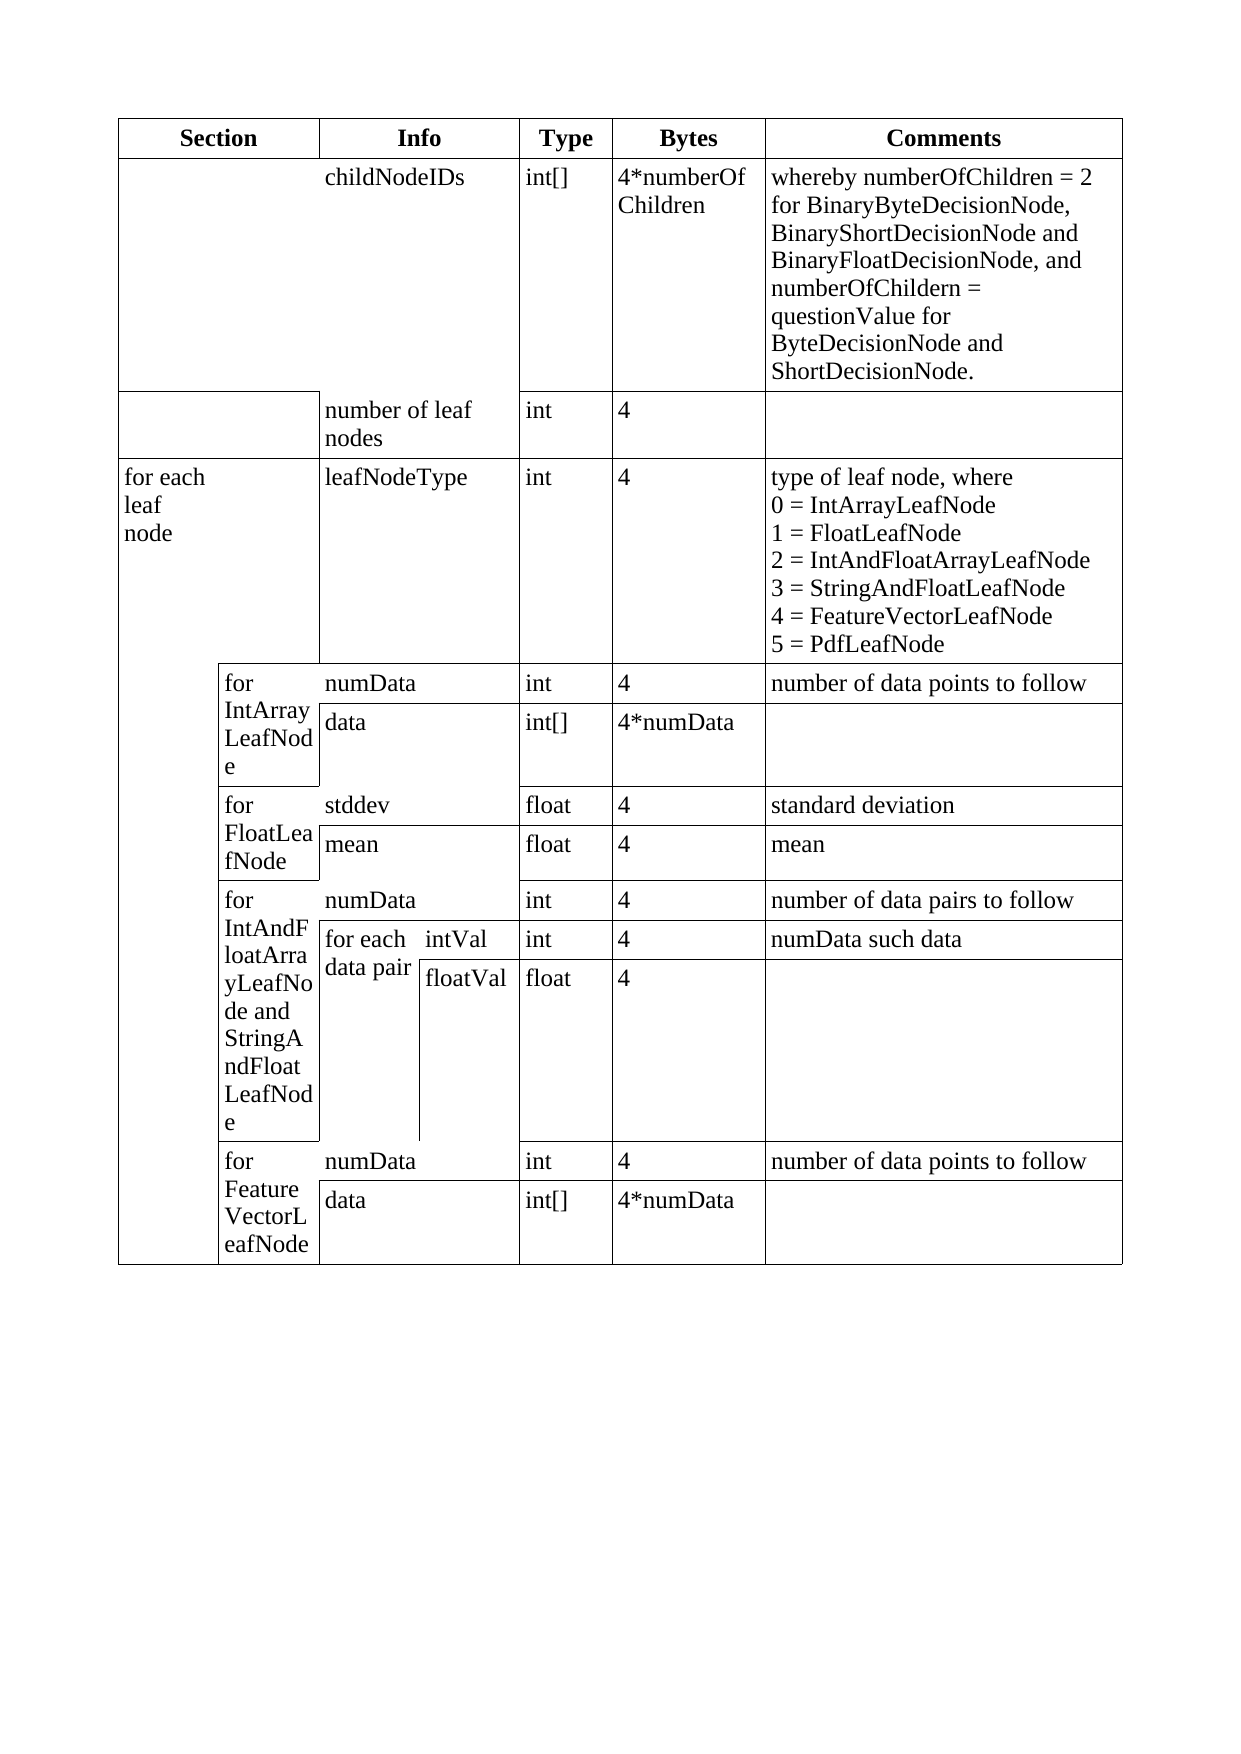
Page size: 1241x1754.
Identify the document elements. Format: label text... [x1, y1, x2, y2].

table_cell float [520, 960, 612, 1141]
table_header leafNodeType [320, 459, 519, 663]
table_header number of data points to follow [766, 1142, 1122, 1180]
table_header [219, 459, 319, 663]
table_cell mean [766, 826, 1122, 880]
table_header 4 [613, 921, 765, 959]
table_header type of leaf node, where 0 = IntArrayLeafNode 1 = FloatLeafNode 2 = IntAndFloatArrayLeafNode 3 = StringAndFloatLeafNode 4 = FeatureVectorLeafNode 5 = PdfLeafNode [766, 459, 1122, 663]
table_header int [520, 664, 612, 702]
table_header 4 [613, 881, 765, 919]
table_cell int[] [520, 704, 612, 786]
table_header Comments [766, 119, 1122, 157]
table_cell [766, 1181, 1122, 1263]
table_header Bytes [613, 119, 765, 157]
table_cell for FloatLeafNode [219, 787, 319, 880]
table_cell float [520, 826, 612, 880]
table_cell data [320, 1181, 519, 1263]
table_cell for each leaf node [119, 459, 218, 1263]
table_header numData such data [766, 921, 1122, 959]
table_header number of data points to follow [766, 664, 1122, 702]
table_cell for IntArrayLeafNode [219, 664, 319, 786]
table_header standard deviation [766, 787, 1122, 825]
table_header numData [319, 880, 519, 919]
table_cell [119, 159, 319, 391]
table_cell int [520, 392, 612, 458]
table_header int [520, 1142, 612, 1180]
table_header 4 [613, 664, 765, 702]
table_cell for IntAndFloatArrayLeafNode and StringAndFloatLeafNode [219, 881, 319, 1141]
table_cell for each data pair [320, 921, 419, 1141]
table_header number of data pairs to follow [766, 881, 1122, 919]
table_header stddev [319, 786, 519, 825]
table_cell childNodeIDs [319, 159, 519, 391]
table_cell [766, 704, 1122, 786]
table_header int [520, 459, 612, 663]
table_header int [520, 881, 612, 919]
table_header 4 [613, 459, 765, 663]
table_cell 4 [613, 960, 765, 1141]
table_cell 4 [613, 826, 765, 880]
table_cell 4*numData [613, 1181, 765, 1263]
table_cell int[] [520, 1181, 612, 1263]
table_cell whereby numberOfChildren = 2 for BinaryByteDecisionNode, BinaryShortDecisionNode and BinaryFloatDecisionNode, and numberOfChildern = questionValue for ByteDecisionNode and ShortDecisionNode. [766, 159, 1122, 391]
table_cell [119, 392, 319, 458]
table_header numData [319, 664, 519, 702]
table_header Type [520, 119, 612, 157]
table_cell [766, 960, 1122, 1141]
table_cell for FeatureVectorLeafNode [219, 1142, 319, 1263]
table_header 4 [613, 787, 765, 825]
table_cell int[] [520, 159, 612, 391]
table_cell mean [320, 826, 519, 880]
table_cell 4 [613, 392, 765, 458]
table_header numData [319, 1141, 519, 1180]
table_header 4 [613, 1142, 765, 1180]
table_header Info [320, 119, 519, 157]
table_header float [520, 787, 612, 825]
table_header Section [119, 119, 319, 157]
table_cell number of leaf nodes [320, 391, 519, 458]
table_cell 4*numData [613, 704, 765, 786]
table_header int [520, 921, 612, 959]
table_header intVal [419, 921, 519, 959]
table_cell [766, 392, 1122, 458]
table_cell floatVal [420, 960, 519, 1141]
table_cell data [320, 704, 519, 786]
table_cell 4*numberOfChildren [613, 159, 765, 391]
